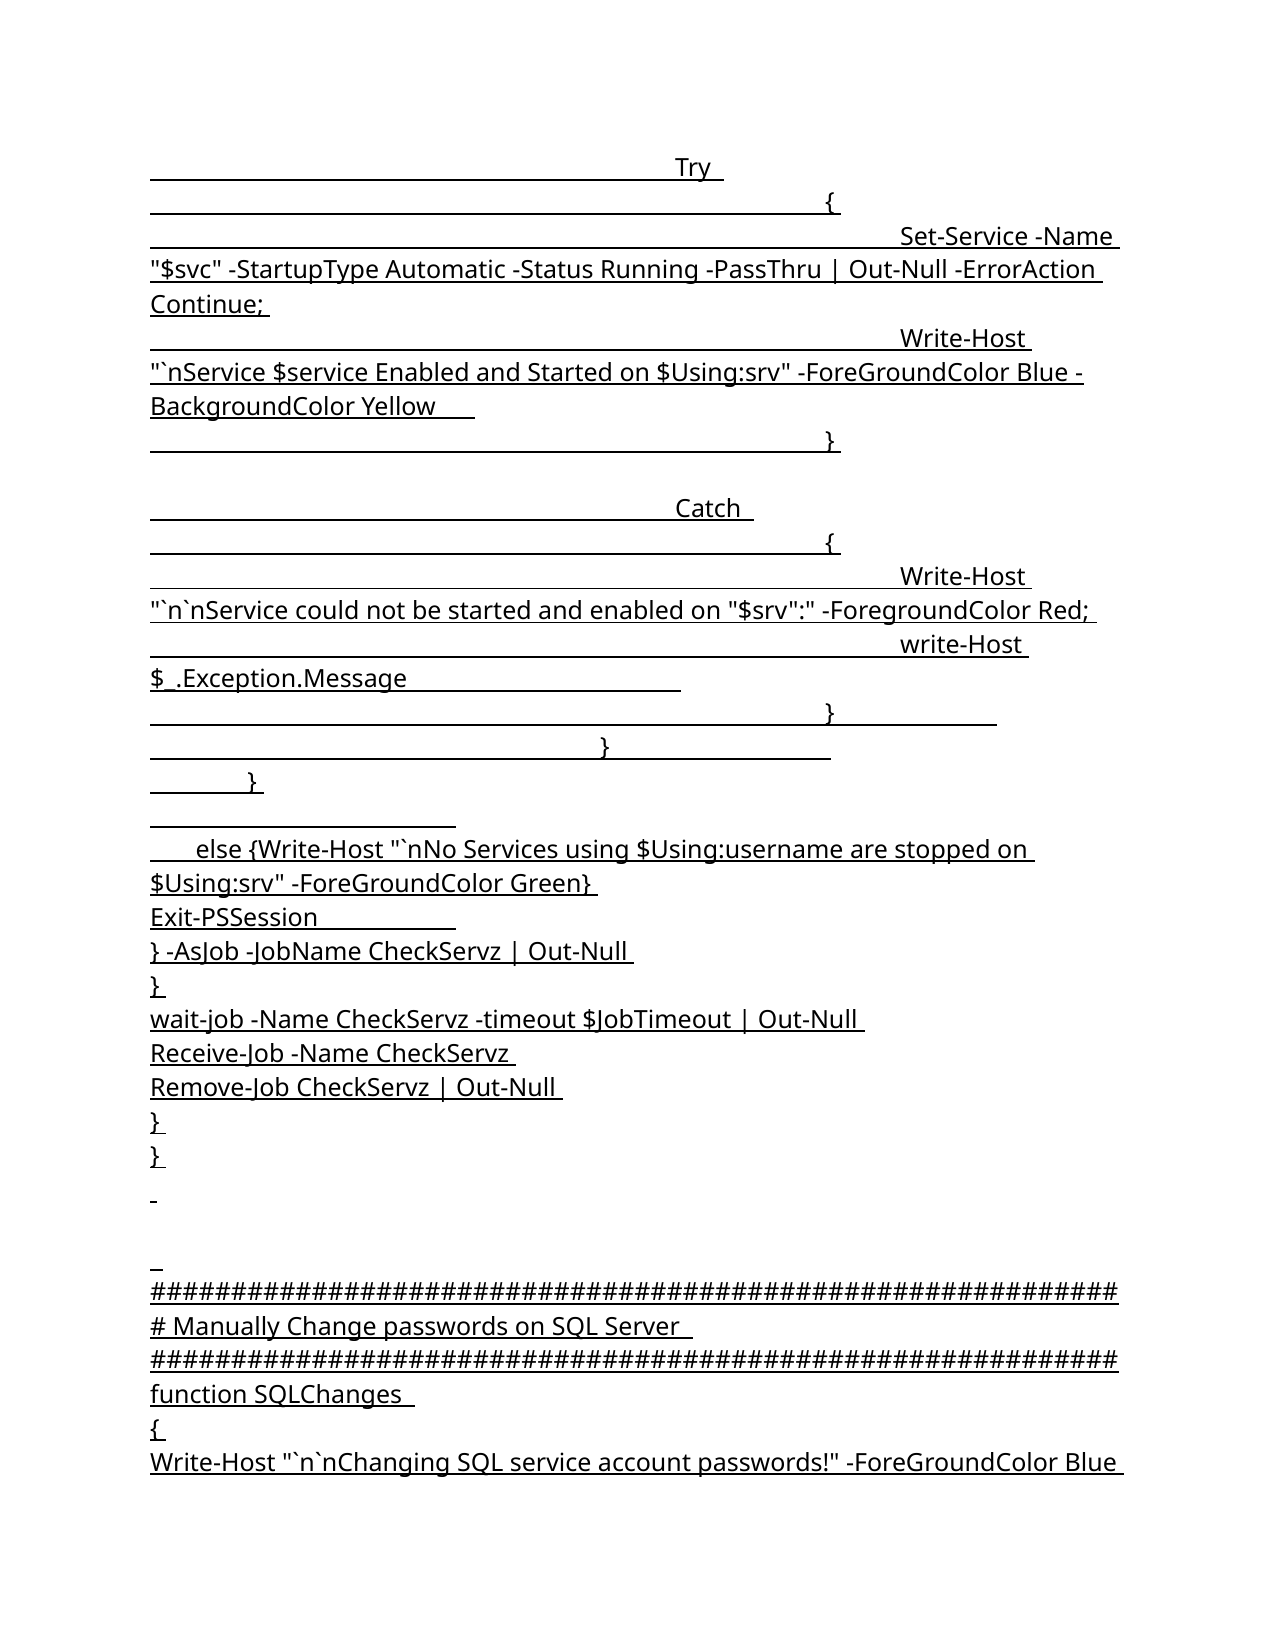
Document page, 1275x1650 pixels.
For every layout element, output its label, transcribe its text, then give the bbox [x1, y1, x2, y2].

text Remove-Job CheckServz | Out-Null [150, 1070, 1125, 1104]
text Write-Host "`nService $service Enabled and Started on $Using:srv" -ForeGroundColor Blue -BackgroundColor Yellow [150, 320, 1125, 422]
text write-Host $_.Exception.Message [150, 627, 1125, 695]
text Set-Service -Name "$svc" -StartupType Automatic -Status Running -PassThru | Out-Null -ErrorAction Continue; [150, 218, 1125, 320]
text wait-job -Name CheckServz -timeout $JobTimeout | Out-Null [150, 1002, 1125, 1036]
text ############################################################ [150, 1274, 1125, 1308]
text } [150, 763, 1125, 797]
text } [150, 967, 1125, 1002]
text { [150, 525, 1125, 559]
text } [150, 1138, 1125, 1172]
text Write-Host "`n`nService could not be started and enabled on "$srv":" -ForegroundColor Red; [150, 559, 1125, 627]
text } [150, 1104, 1125, 1138]
text } [150, 422, 1125, 457]
text } [150, 695, 1125, 729]
text function SQLChanges [150, 1376, 1125, 1410]
text } [150, 729, 1125, 763]
text ############################################################ [150, 1342, 1125, 1376]
text Catch [150, 491, 1125, 525]
text { [150, 184, 1125, 218]
text Try [150, 150, 1125, 184]
text Write-Host "`n`nChanging SQL service account passwords!" -ForeGroundColor Blue [150, 1444, 1125, 1478]
text Exit-PSSession [150, 899, 1125, 933]
text } -AsJob -JobName CheckServz | Out-Null [150, 933, 1125, 967]
text else {Write-Host "`nNo Services using $Using:username are stopped on $Using:srv" -ForeGroundColor Green} [150, 831, 1125, 899]
text Receive-Job -Name CheckServz [150, 1036, 1125, 1070]
text # Manually Change passwords on SQL Server [150, 1308, 1125, 1342]
text { [150, 1410, 1125, 1444]
